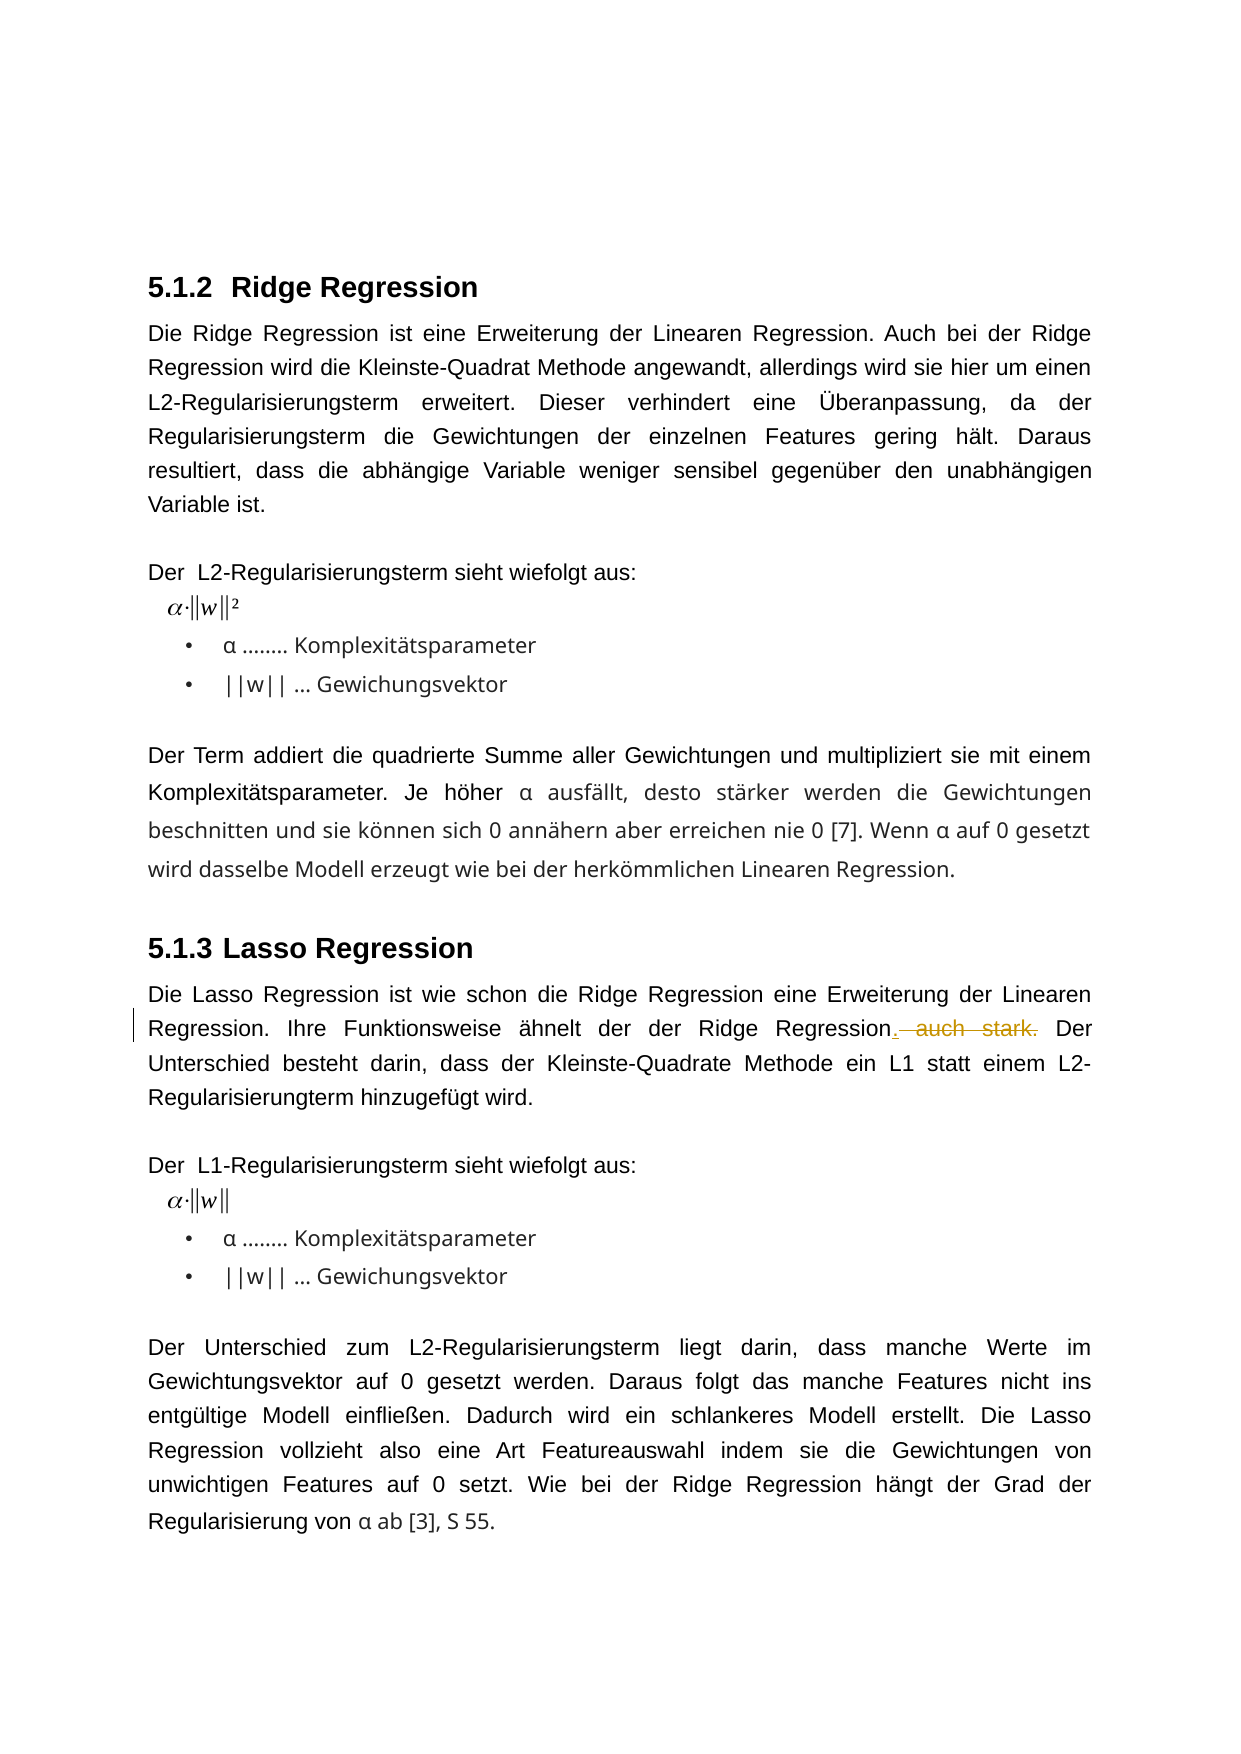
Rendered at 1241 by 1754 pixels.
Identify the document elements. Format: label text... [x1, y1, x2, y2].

text Der L1-Regularisierungsterm sieht wiefolgt aus: [148, 1152, 1092, 1178]
subtitle Lasso Regression [148, 931, 1092, 965]
text Die Lasso Regression ist wie schon die Ridge Regression eine Erweiterung der Linearen Regression. Ihre Funktionsweise ähnelt der der Ridge Regression. Der Unterschied besteht darin, dass der Kleinste-Quadrate Methode ein L1 statt einem L2-Regularisierungterm hinzugefügt wird. [148, 981, 1092, 1110]
text Die Ridge Regression ist eine Erweiterung der Linearen Regression. Auch bei der Ridge Regression wird die Kleinste-Quadrat Methode angewandt, allerdings wird sie hier um einen L2-Regularisierungsterm erweitert. Dieser verhindert eine Überanpassung, da der Regularisierungsterm die Gewichtungen der einzelnen Features gering hält. Daraus resultiert, dass die abhängige Variable weniger sensibel gegenüber den unabhängigen Variable ist. [148, 320, 1092, 517]
text Der Term addiert die quadrierte Summe aller Gewichtungen und multipliziert sie mit einem Komplexitätsparameter. Je höher α ausfällt, desto stärker werden die Gewichtungen beschnitten und sie können sich 0 annähern aber erreichen nie 0 [7]. Wenn α auf 0 gesetzt wird dasselbe Modell erzeugt wie bei der herkömmlichen Linearen Regression. [148, 742, 1092, 884]
subtitle Ridge Regression [148, 270, 1092, 304]
text Der L2-Regularisierungsterm sieht wiefolgt aus: [148, 559, 1092, 586]
list α …….. Komplexitätsparameter [185, 630, 1092, 660]
text Der Unterschied zum L2-Regularisierungsterm liegt darin, dass manche Werte im Gewichtungsvektor auf 0 gesetzt werden. Daraus folgt das manche Features nicht ins entgültige Modell einfließen. Dadurch wird ein schlankeres Modell erstellt. Die Lasso Regression vollzieht also eine Art Featureauswahl indem sie die Gewichtungen von unwichtigen Features auf 0 setzt. Wie bei der Ridge Regression hängt der Grad der Regularisierung von α ab [3], S 55. [148, 1334, 1092, 1536]
list α …….. Komplexitätsparameter [185, 1223, 1092, 1252]
list ||w|| … Gewichungsvektor [185, 669, 1092, 698]
list ||w|| … Gewichungsvektor [185, 1261, 1092, 1291]
